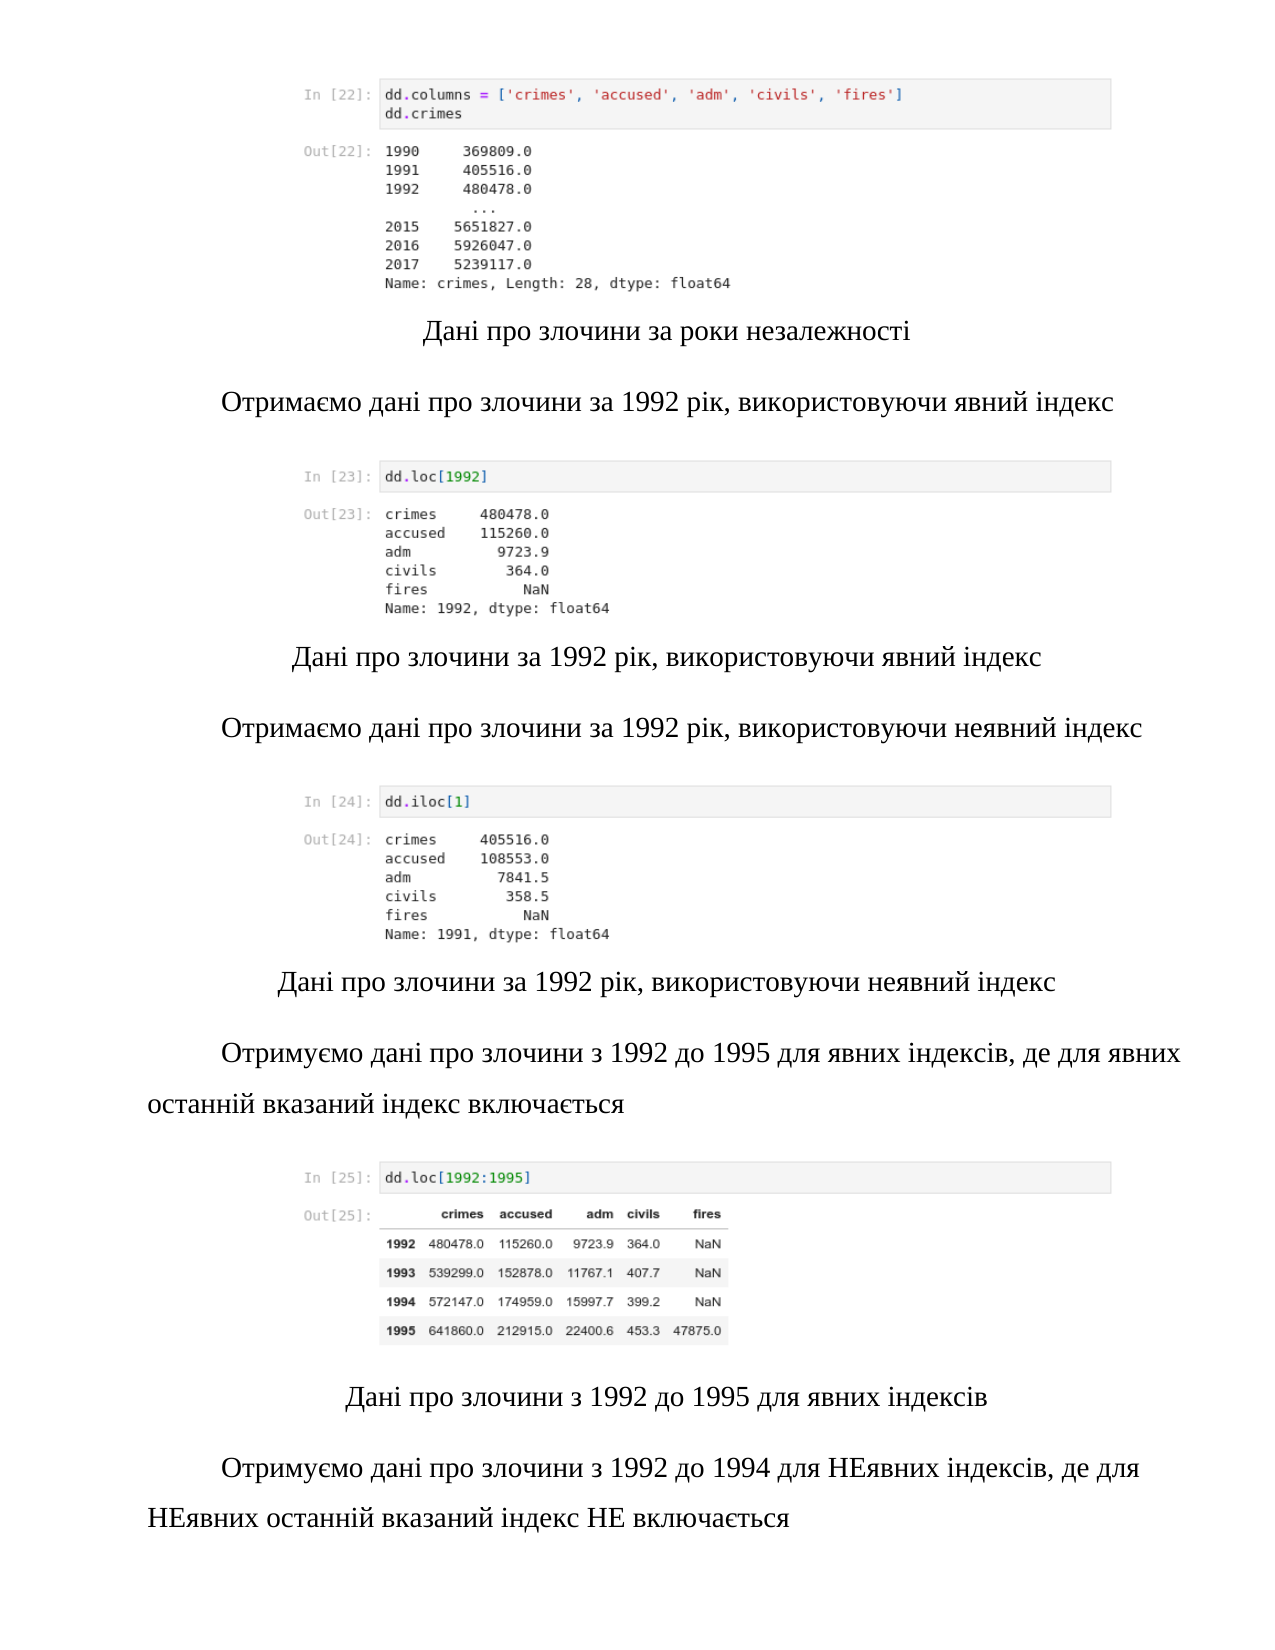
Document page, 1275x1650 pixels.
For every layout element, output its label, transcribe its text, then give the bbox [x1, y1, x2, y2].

picture [290, 1157, 1117, 1363]
text Отримаємо дані про злочини за 1992 рік, використовуючи неявний індекс [147, 710, 1186, 743]
text Отримуємо дані про злочини з 1992 до 1994 для НЕявних індексів, де для НЕявних останній вказаний індекс НЕ включається [147, 1450, 1186, 1534]
picture [290, 781, 1117, 948]
text Отримуємо дані про злочини з 1992 до 1995 для явних індексів, де для явних останній вказаний індекс включається [147, 1036, 1186, 1119]
text Дані про злочини за 1992 рік, використовуючи явний індекс [147, 455, 1186, 672]
text Отримаємо дані про злочини за 1992 рік, використовуючи явний індекс [147, 384, 1186, 418]
text Дані про злочини за 1992 рік, використовуючи неявний індекс [147, 781, 1186, 998]
text Дані про злочини за роки незалежності [147, 73, 1186, 347]
picture [290, 73, 1117, 297]
text Дані про злочини з 1992 до 1995 для явних індексів [147, 1157, 1186, 1412]
picture [290, 455, 1117, 622]
